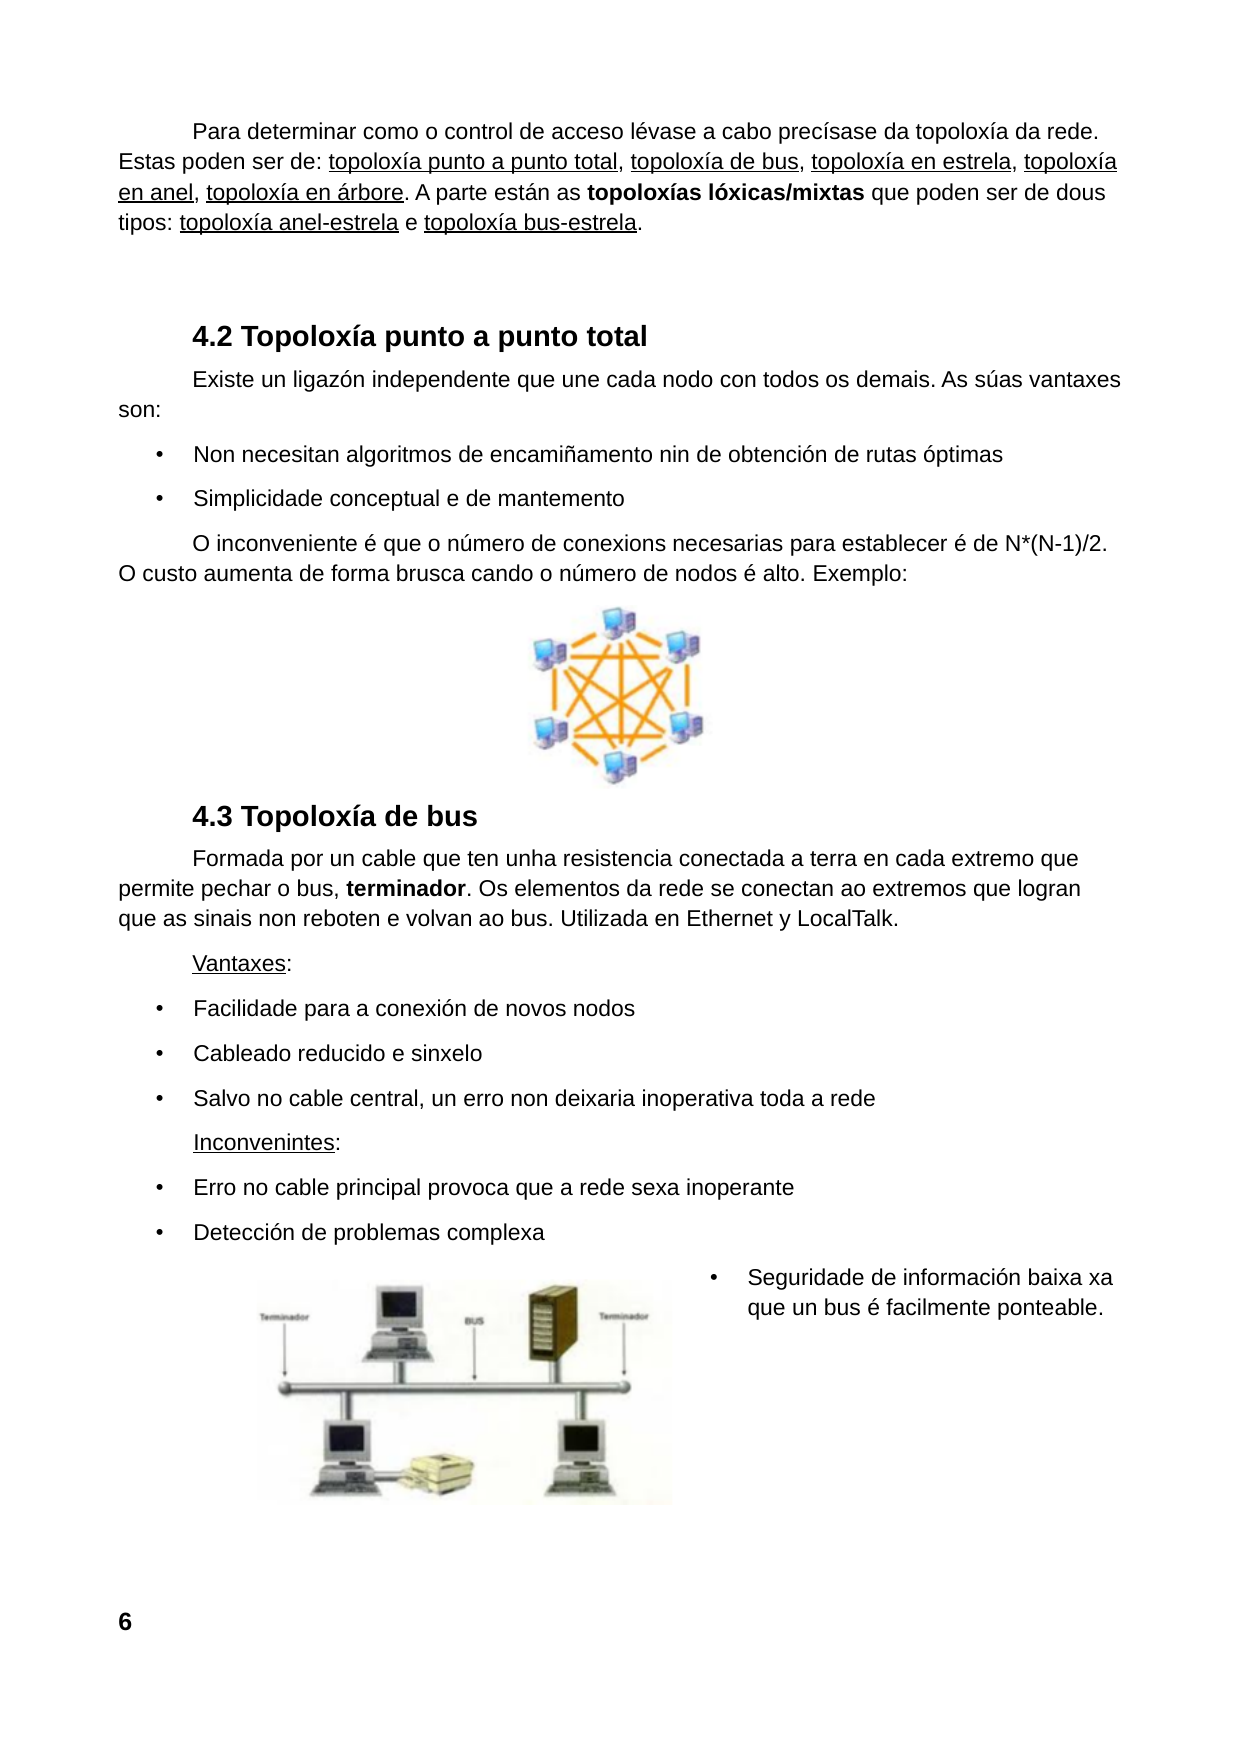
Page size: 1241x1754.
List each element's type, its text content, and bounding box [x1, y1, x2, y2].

list Inconvenintes: [156, 1129, 1122, 1156]
list Salvo no cable central, un erro non deixaria inoperativa toda a rede [156, 1084, 1122, 1111]
text O inconveniente é que o número de conexions necesarias para establecer é de N*(N-1)/2. O custo aumenta de forma brusca cando o número de nodos é alto. Exemplo: [118, 530, 1122, 587]
text Para determinar como o control de acceso lévase a cabo precísase da topoloxía da rede. Estas poden ser de: topoloxía punto a punto total, topoloxía de bus, topoloxía en estrela, topoloxía en anel, topoloxía en árbore. A parte están as topoloxías lóxicas/mixtas que poden ser de dous tipos: topoloxía anel-estrela e topoloxía bus-estrela. [118, 118, 1122, 235]
list Facilidade para a conexión de novos nodos [156, 995, 1122, 1021]
text Vantaxes: [118, 950, 1122, 976]
subtitle 4.2 Topoloxía punto a punto total [118, 319, 1122, 353]
subtitle 4.3 Topoloxía de bus [118, 799, 1122, 832]
list Simplicidade conceptual e de mantemento [156, 485, 1122, 512]
list Cableado reducido e sinxelo [156, 1040, 1122, 1066]
list Erro no cable principal provoca que a rede sexa inoperante [156, 1174, 1122, 1200]
list Seguridade de información baixa xa que un bus é facilmente ponteable. [156, 1264, 1122, 1320]
text Existe un ligazón independente que une cada nodo con todos os demais. As súas vantaxes son: [118, 366, 1122, 422]
text Formada por un cable que ten unha resistencia conectada a terra en cada extremo que permite pechar o bus, terminador. Os elementos da rede se conectan ao extremos que logran que as sinais non reboten e volvan ao bus. Utilizada en Ethernet y LocalTalk. [118, 845, 1122, 932]
list Non necesitan algoritmos de encamiñamento nin de obtención de rutas óptimas [156, 441, 1122, 467]
list Detección de problemas complexa [156, 1219, 1122, 1245]
picture [520, 605, 720, 793]
picture [256, 1279, 673, 1505]
